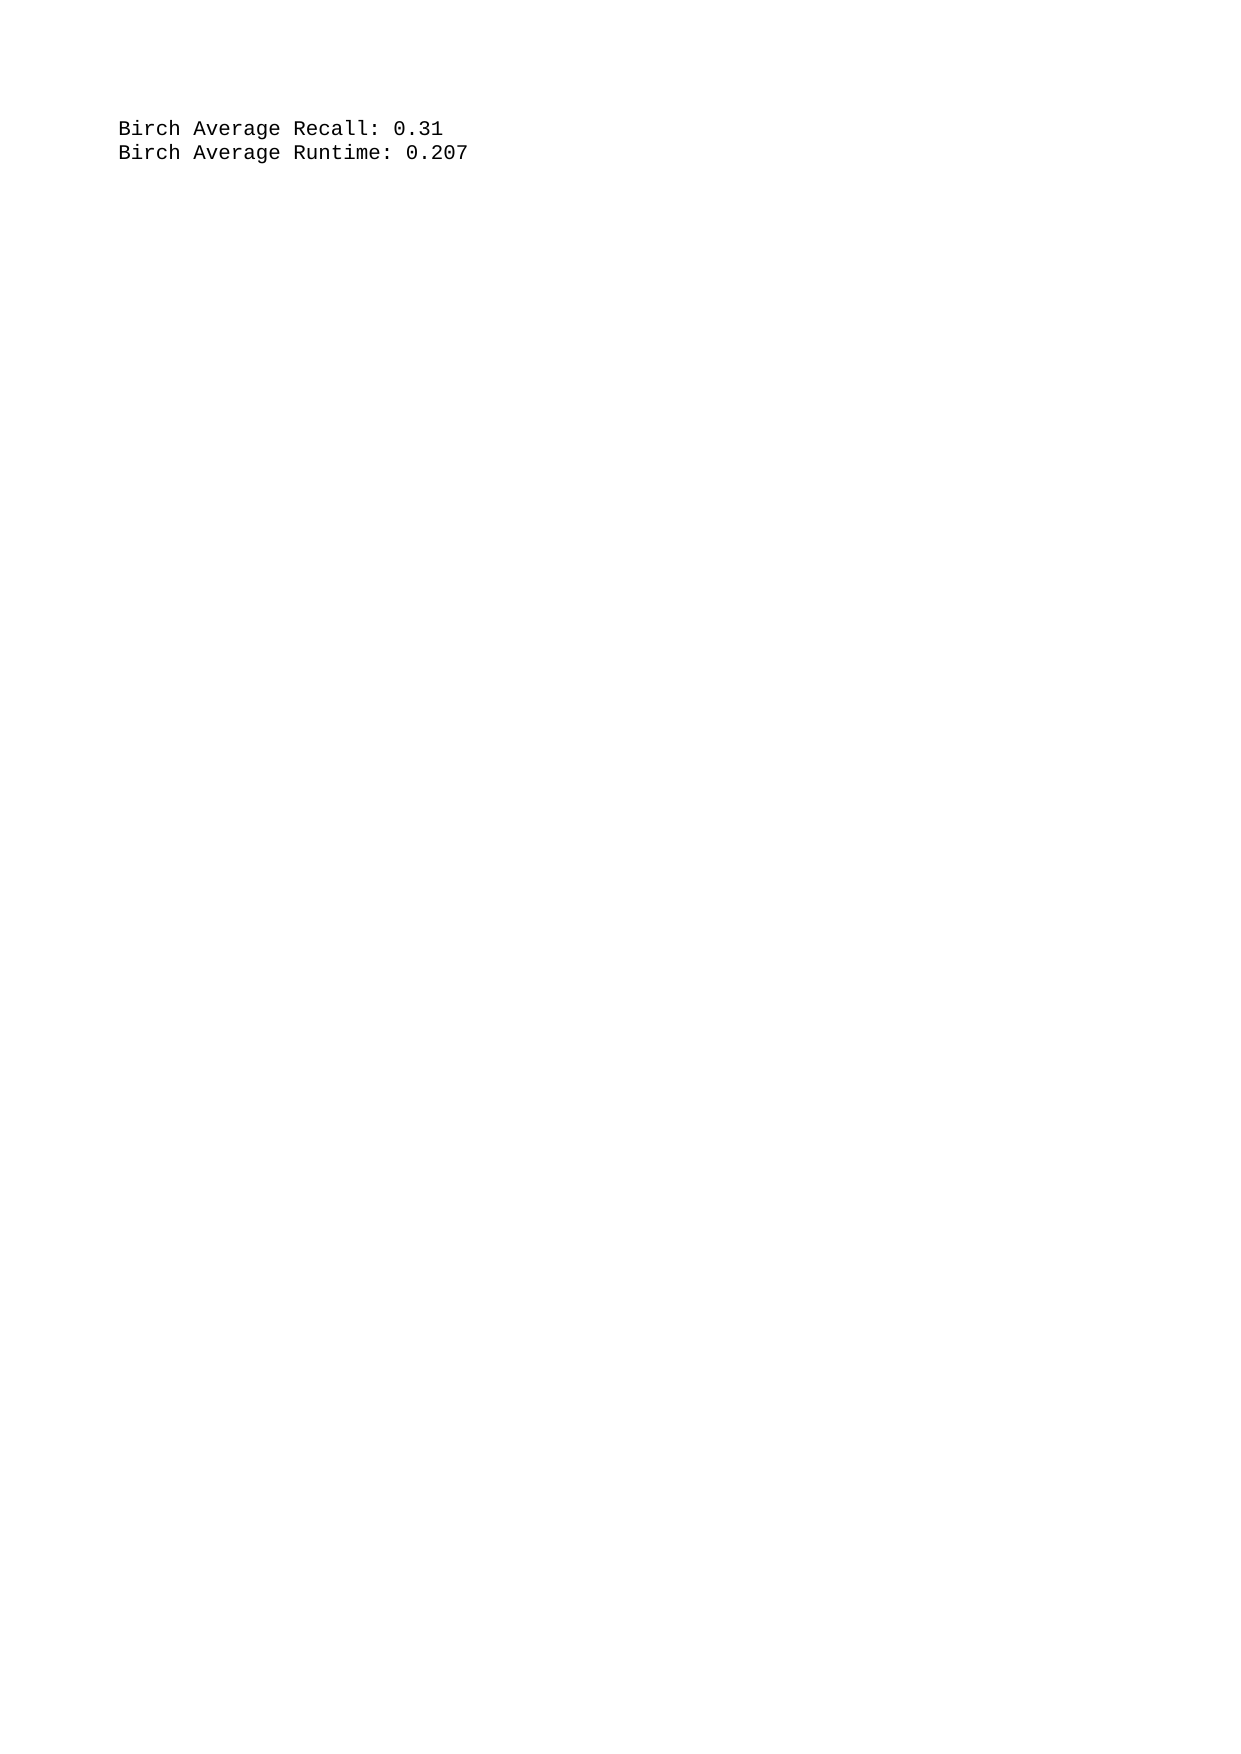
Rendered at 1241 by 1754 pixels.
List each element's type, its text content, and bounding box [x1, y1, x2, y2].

text Birch Average Runtime: 0.207 [118, 142, 1122, 165]
text Birch Average Recall: 0.31 [118, 118, 1122, 142]
